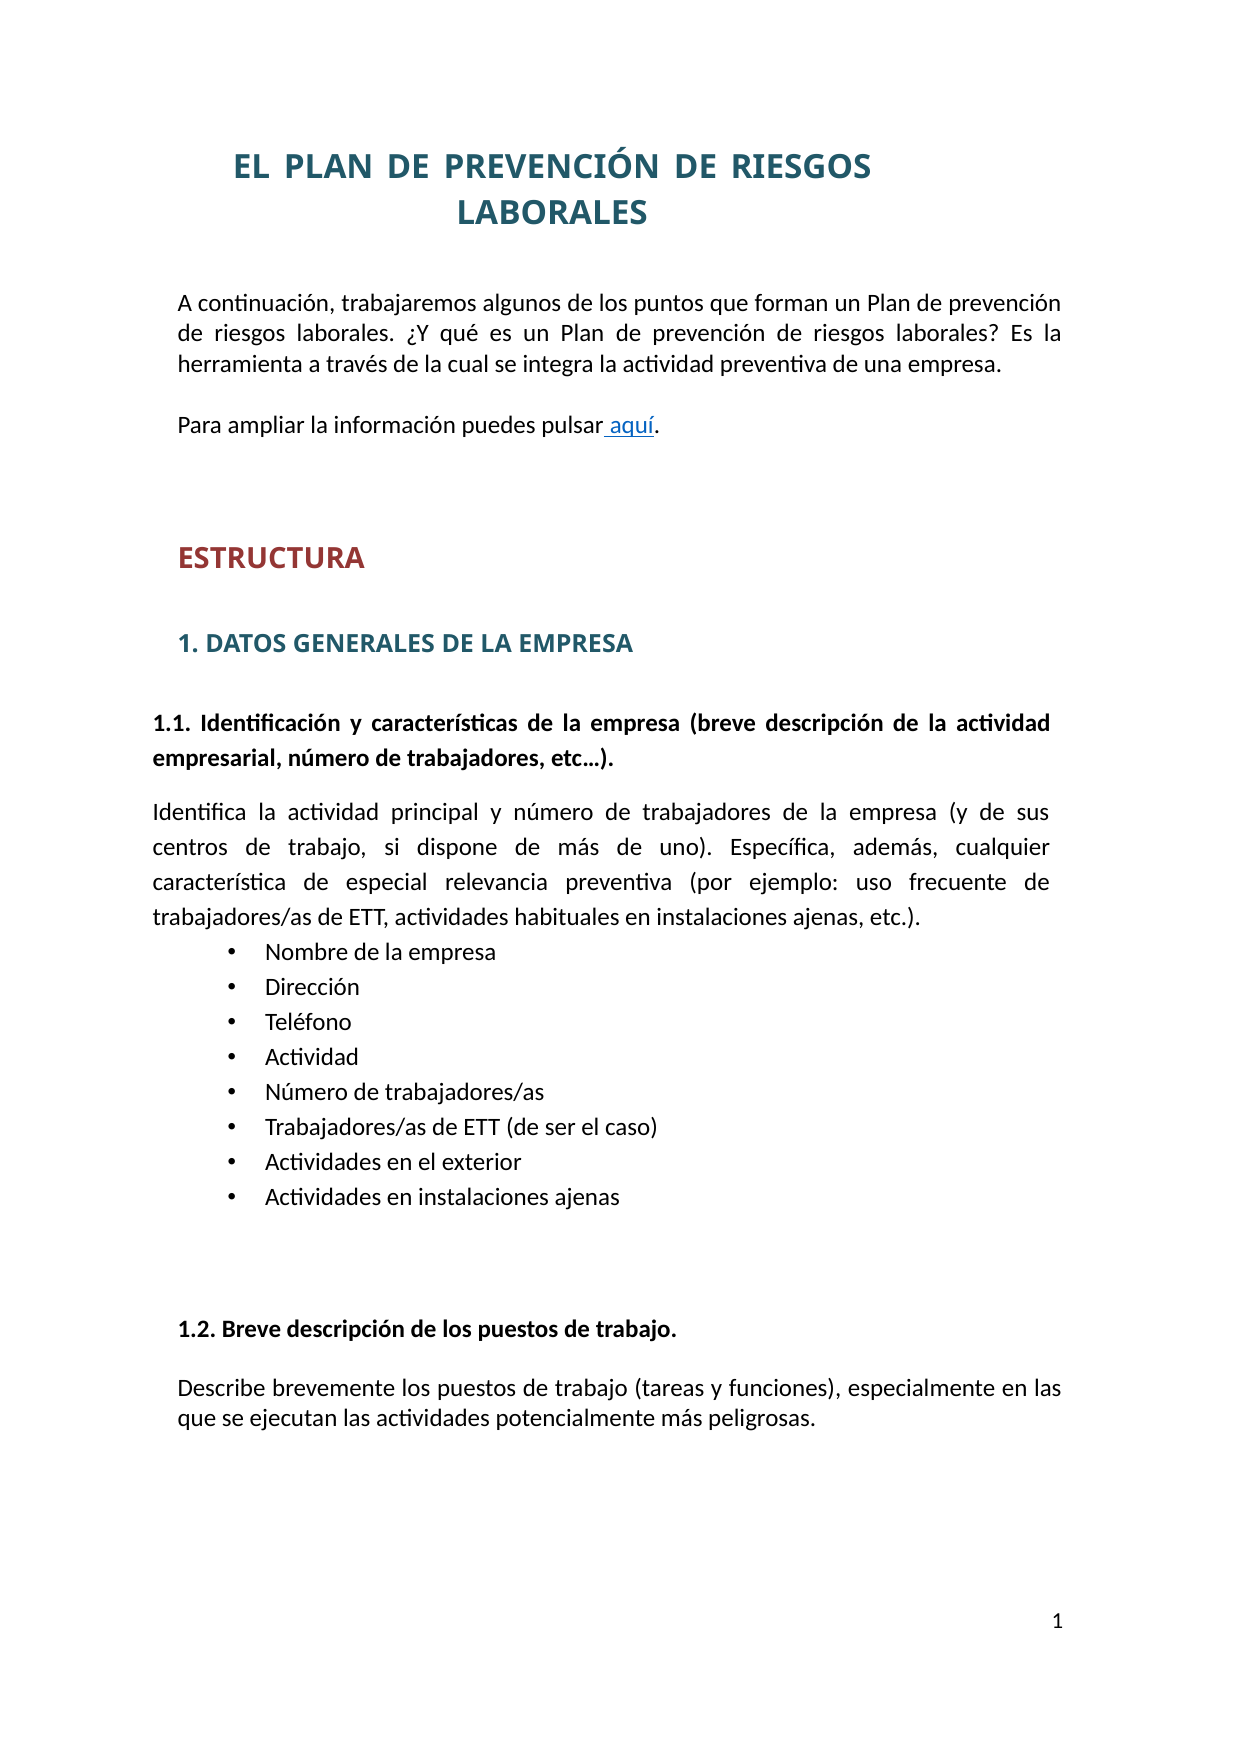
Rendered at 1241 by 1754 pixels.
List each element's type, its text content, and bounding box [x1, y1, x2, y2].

text Para ampliar la información puedes pulsar aquí. [177, 410, 1063, 440]
text Describe brevemente los puestos de trabajo (tareas y funciones), especialmente en las que se ejecutan las actividades potencialmente más peligrosas. [177, 1372, 1063, 1433]
list Dirección [227, 971, 1063, 1001]
text 1.1. Identificación y características de la empresa (breve descripción de la actividad empresarial, número de trabajadores, etc…). [152, 707, 1051, 773]
list Teléfono [227, 1006, 1063, 1036]
list Nombre de la empresa [227, 936, 1063, 966]
text 1. DATOS GENERALES DE LA EMPRESA [177, 626, 1063, 660]
list Trabajadores/as de ETT (de ser el caso) [227, 1111, 1063, 1141]
text 1.2. Breve descripción de los puestos de trabajo. [177, 1313, 1063, 1344]
list Actividades en el exterior [227, 1146, 1063, 1176]
list Actividades en instalaciones ajenas [227, 1181, 1063, 1211]
text ESTRUCTURA [177, 538, 1063, 577]
list Número de trabajadores/as [227, 1076, 1063, 1106]
list Actividad [227, 1041, 1063, 1071]
text A continuación, trabajaremos algunos de los puntos que forman un Plan de prevención de riesgos laborales. ¿Y qué es un Plan de prevención de riesgos laborales? Es la herramienta a través de la cual se integra la actividad preventiva de una empresa. [177, 287, 1063, 378]
text EL PLAN DE PREVENCIÓN DE RIESGOS LABORALES [177, 143, 927, 234]
text Identifica la actividad principal y número de trabajadores de la empresa (y de sus centros de trabajo, si dispone de más de uno). Específica, además, cualquier característica de especial relevancia preventiva (por ejemplo: uso frecuente de trabajadores/as de ETT, actividades habituales en instalaciones ajenas, etc.). [152, 796, 1051, 931]
